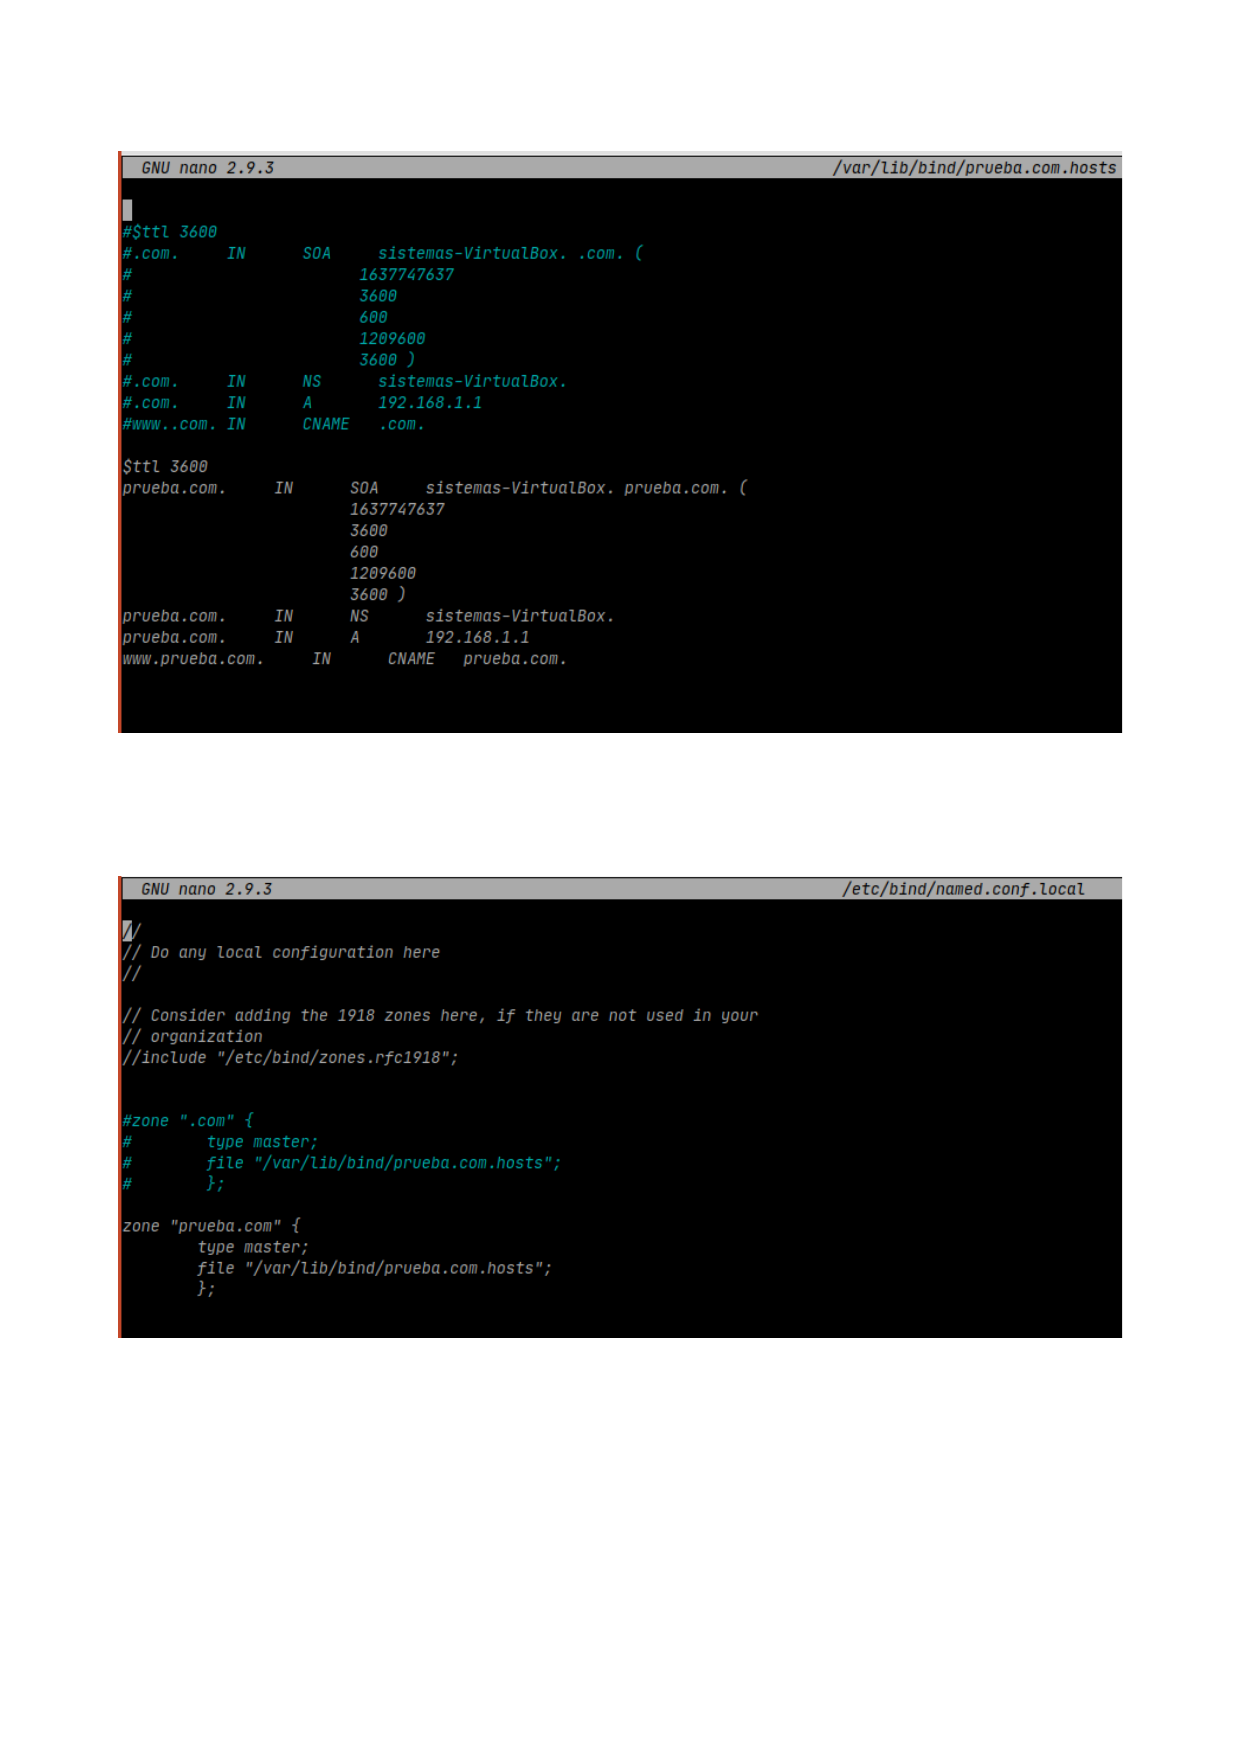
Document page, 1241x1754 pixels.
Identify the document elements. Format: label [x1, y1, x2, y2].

picture [118, 151, 1123, 733]
picture [118, 876, 1123, 1338]
